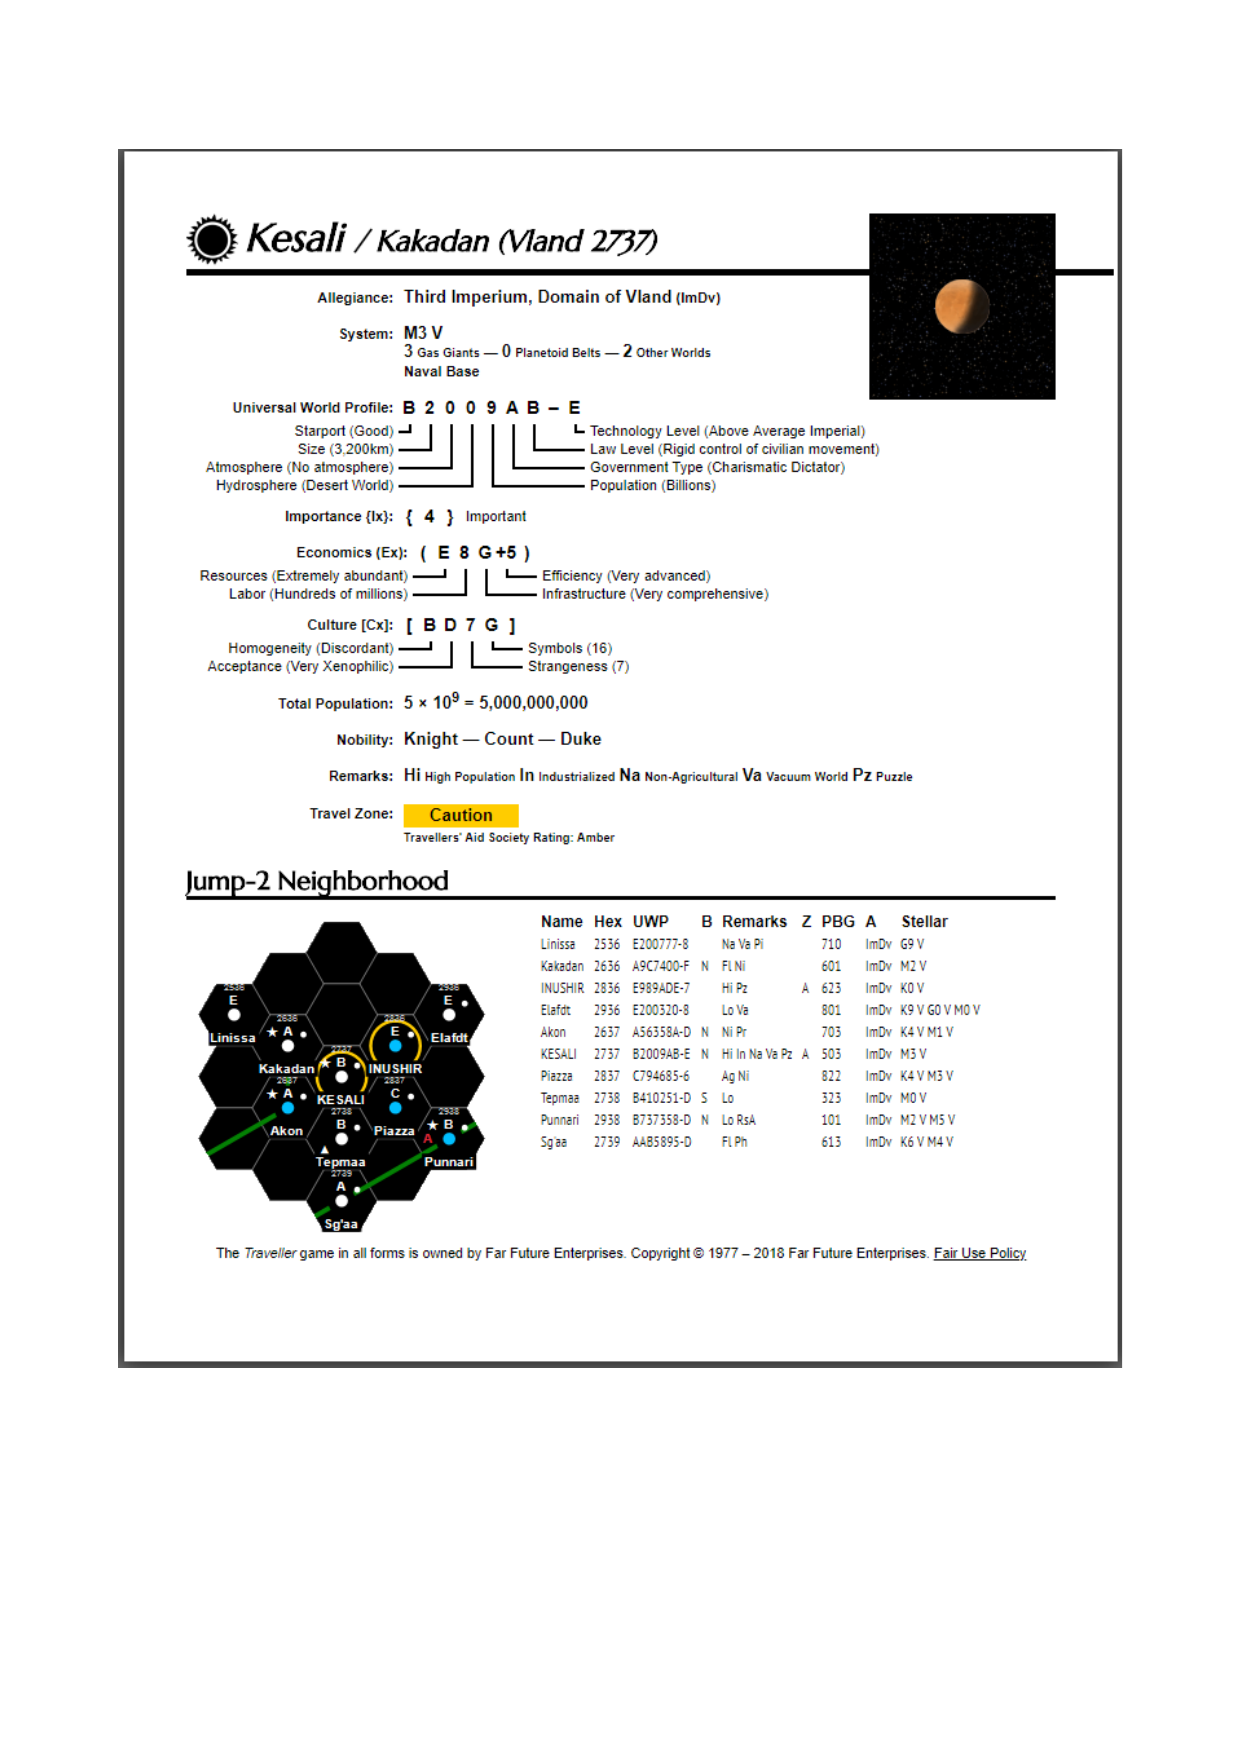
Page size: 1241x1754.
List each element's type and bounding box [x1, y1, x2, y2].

picture [118, 149, 1123, 1368]
